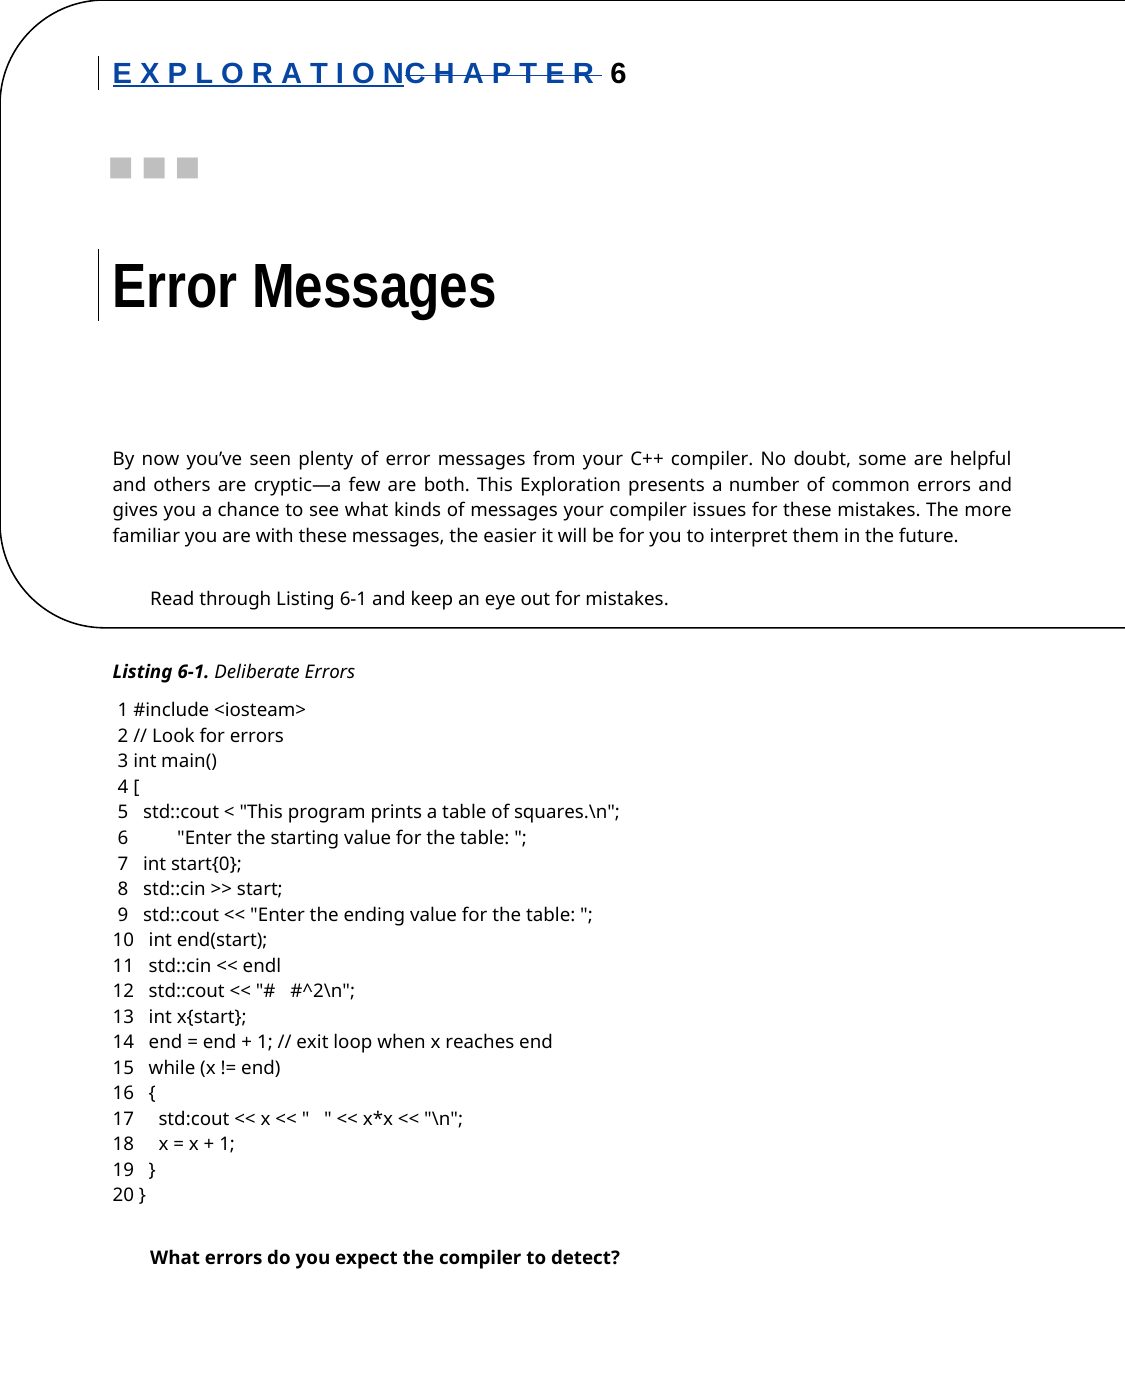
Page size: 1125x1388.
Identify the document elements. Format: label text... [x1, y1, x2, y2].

text Listing 6‑1. Deliberate Errors [112, 659, 1012, 684]
text 7 int start{0}; [112, 850, 1012, 875]
text 15 while (x != end) [112, 1054, 1012, 1079]
text 11 std::cin << endl [112, 952, 1012, 977]
text 5 std::cout < "This program prints a table of squares.\n"; [112, 799, 1012, 824]
text What errors do you expect the compiler to detect? [112, 1244, 1012, 1270]
text 13 int x{start}; [112, 1003, 1012, 1028]
title Error Messages [112, 249, 1012, 321]
text 19 } [112, 1156, 1012, 1182]
text 14 end = end + 1; // exit loop when x reaches end [112, 1028, 1012, 1054]
text 8 std::cin >> start; [112, 875, 1012, 901]
text 2 // Look for errors [112, 722, 1012, 748]
text 16 { [112, 1079, 1012, 1105]
text 4 [ [112, 773, 1012, 799]
text 18 x = x + 1; [112, 1131, 1012, 1156]
text 3 int main() [112, 748, 1012, 773]
text 12 std::cout << "# #^2\n"; [112, 977, 1012, 1003]
text 1 #include <iosteam> [112, 697, 1012, 722]
text 10 int end(start); [112, 926, 1012, 952]
text Read through Listing 6‑1 and keep an eye out for mistakes. [112, 585, 1012, 611]
text 6 "Enter the starting value for the table: "; [112, 824, 1012, 850]
text 20 } [112, 1182, 1012, 1207]
text By now you’ve seen plenty of error messages from your C++ compiler. No doubt, some are helpful and others are cryptic—a few are both. This Exploration presents a number of common errors and gives you a chance to see what kinds of messages your compiler issues for these mistakes. The more familiar you are with these messages, the easier it will be for you to interpret them in the future. [112, 446, 1012, 548]
text 17 std:cout << x << " " << x*x << "\n"; [112, 1105, 1012, 1131]
text 9 std::cout << "Enter the ending value for the table: "; [112, 901, 1012, 926]
